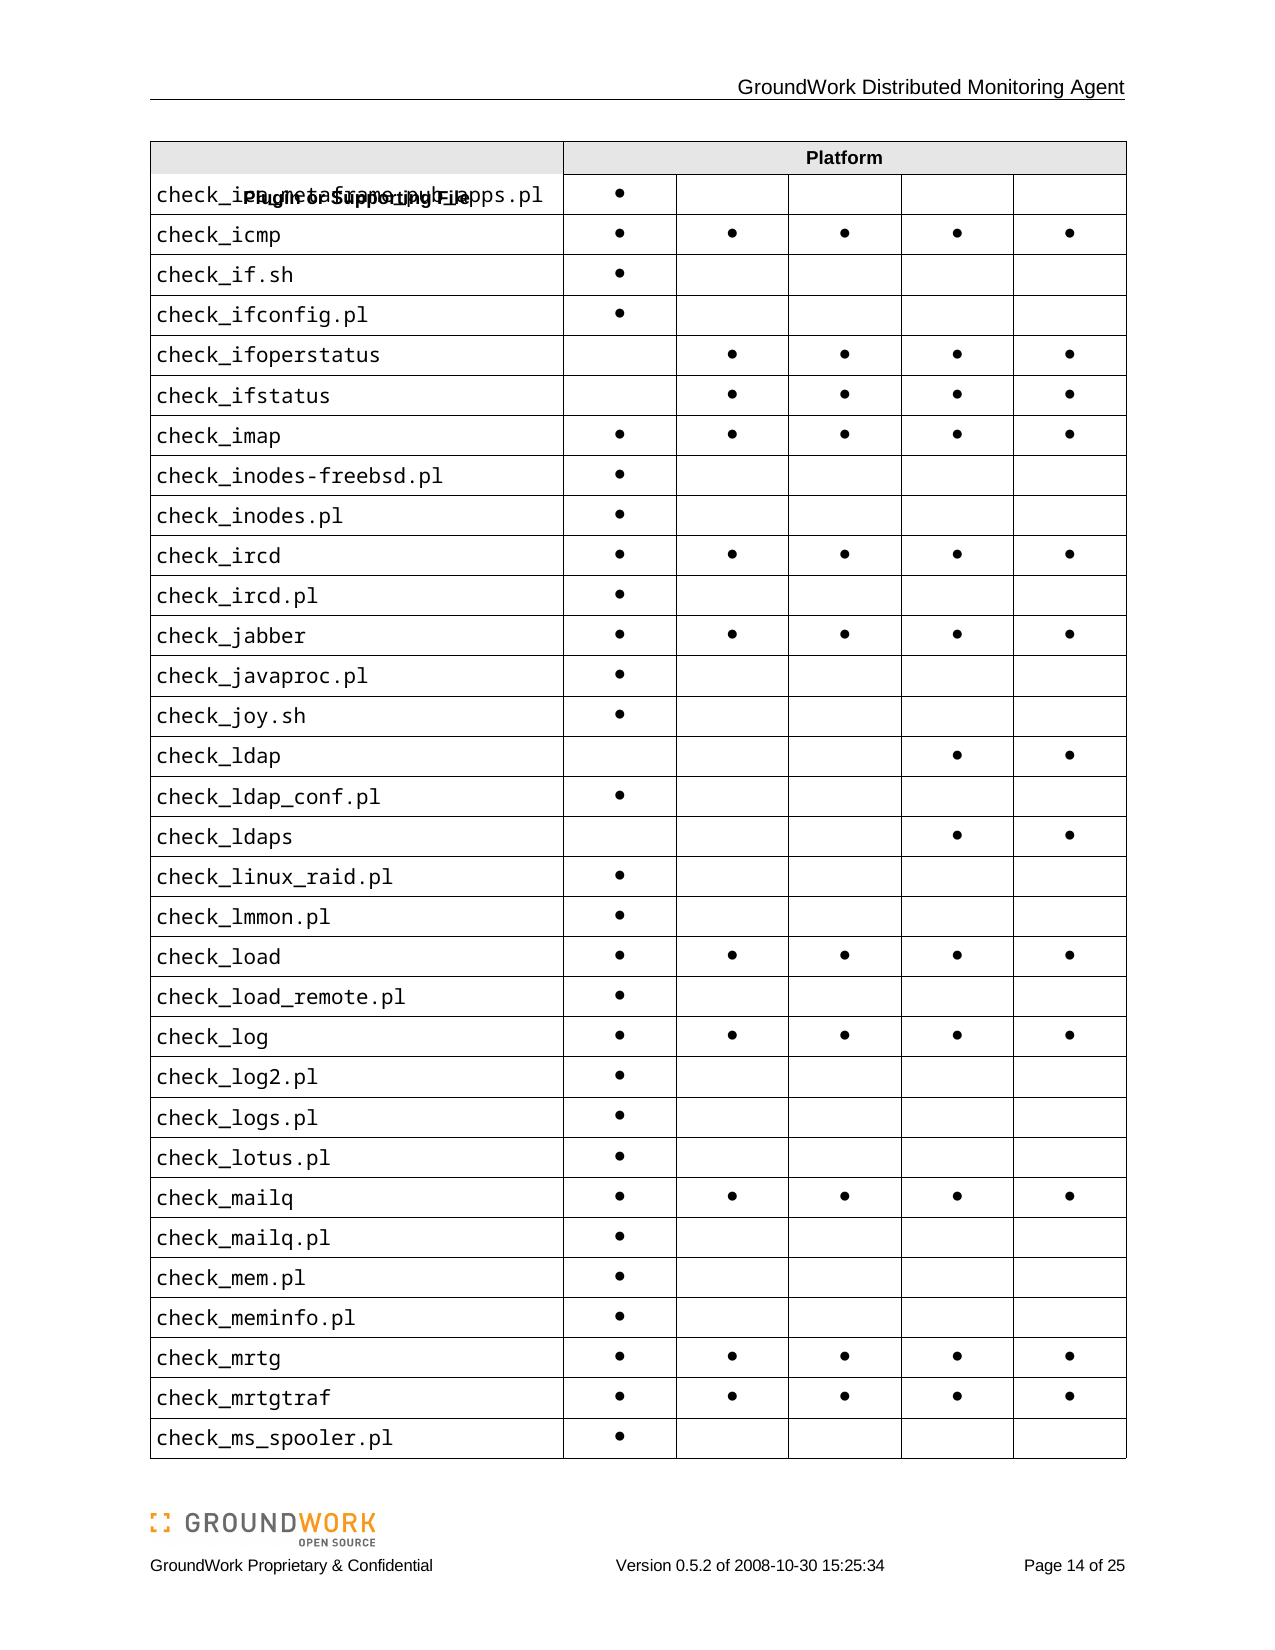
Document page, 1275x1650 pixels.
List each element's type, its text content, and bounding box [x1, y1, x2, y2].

table_cell check_imap [151, 416, 563, 455]
table_cell ● [564, 1419, 676, 1457]
table_cell ● [1014, 1338, 1126, 1377]
table_cell [1014, 1057, 1126, 1097]
table_cell check_javaproc.pl [151, 656, 563, 696]
table_cell ● [902, 1017, 1013, 1056]
table_cell check_meminfo.pl [151, 1298, 563, 1337]
table_cell ● [564, 1258, 676, 1297]
table_cell check_if.sh [151, 255, 563, 294]
table_cell [677, 777, 788, 816]
table_cell [677, 737, 788, 776]
table_cell ● [564, 1138, 676, 1177]
table_cell [1014, 777, 1126, 816]
table_cell [677, 897, 788, 936]
table_cell [902, 1138, 1013, 1177]
table_cell check_log [151, 1017, 563, 1056]
table_cell [677, 1138, 788, 1177]
table_cell [789, 1298, 901, 1337]
table_cell ● [1014, 536, 1126, 575]
table_cell ● [789, 336, 901, 375]
table_cell ● [902, 616, 1013, 655]
table_cell [789, 897, 901, 936]
table_cell ● [564, 296, 676, 334]
table_cell ● [902, 1178, 1013, 1217]
table_cell ● [564, 616, 676, 655]
table_cell ● [1014, 737, 1126, 776]
table_cell check_load [151, 937, 563, 976]
table_cell check_ifstatus [151, 376, 563, 415]
table_cell [902, 1098, 1013, 1137]
table_cell [677, 296, 788, 334]
table_cell ● [677, 1178, 788, 1217]
table_cell ● [564, 1178, 676, 1217]
table_cell ● [1014, 1378, 1126, 1417]
table_cell check_mem.pl [151, 1258, 563, 1297]
table_cell [902, 857, 1013, 896]
table_cell ● [564, 937, 676, 976]
table_cell [902, 576, 1013, 615]
table_cell check_ifconfig.pl [151, 296, 563, 334]
table_cell [1014, 255, 1126, 294]
table_cell [677, 977, 788, 1016]
table_cell [1014, 496, 1126, 535]
table_cell ● [677, 616, 788, 655]
table_cell check_logs.pl [151, 1098, 563, 1137]
table_cell check_lotus.pl [151, 1138, 563, 1177]
table_cell ● [789, 1378, 901, 1417]
table_cell ● [677, 336, 788, 375]
table_cell ● [564, 777, 676, 816]
table_cell [902, 697, 1013, 736]
table_cell [1014, 1138, 1126, 1177]
table_cell ● [1014, 817, 1126, 856]
table_cell ● [902, 376, 1013, 415]
table_cell [789, 175, 901, 214]
table_cell ● [789, 1017, 901, 1056]
table_cell ● [677, 536, 788, 575]
table_cell [1014, 1098, 1126, 1137]
table_cell [1014, 456, 1126, 495]
table_cell ● [902, 215, 1013, 254]
table_cell [789, 496, 901, 535]
table_cell ● [789, 1338, 901, 1377]
table_cell check_icmp [151, 215, 563, 254]
table_cell check_ms_spooler.pl [151, 1419, 563, 1457]
table_cell ● [564, 215, 676, 254]
table_cell check_mrtgtraf [151, 1378, 563, 1417]
table_cell check_linux_raid.pl [151, 857, 563, 896]
table_cell ● [789, 536, 901, 575]
table_cell [902, 656, 1013, 696]
table_cell check_ica_metaframe_pub_apps.pl [151, 174, 563, 214]
table_cell check_mailq [151, 1178, 563, 1217]
table_cell check_ircd.pl [151, 576, 563, 615]
table_cell ● [677, 1378, 788, 1417]
table_cell ● [902, 416, 1013, 455]
table_cell [789, 1258, 901, 1297]
table_cell ● [564, 897, 676, 936]
table_cell [1014, 977, 1126, 1016]
table_cell [1014, 656, 1126, 696]
table_cell ● [564, 416, 676, 455]
table_cell [789, 1057, 901, 1097]
table_cell [677, 1218, 788, 1257]
table_cell [789, 656, 901, 696]
table_cell ● [1014, 616, 1126, 655]
table_cell [564, 737, 676, 776]
table_cell ● [1014, 215, 1126, 254]
table_cell [789, 737, 901, 776]
table_cell ● [1014, 1017, 1126, 1056]
table_cell check_ifoperstatus [151, 336, 563, 375]
table_cell check_inodes.pl [151, 496, 563, 535]
table_header Platform [564, 142, 1126, 174]
table_cell ● [789, 416, 901, 455]
table_cell [677, 1258, 788, 1297]
table_cell ● [564, 697, 676, 736]
table_cell check_jabber [151, 616, 563, 655]
table_cell check_ldaps [151, 817, 563, 856]
table_cell [677, 175, 788, 214]
table_cell ● [564, 536, 676, 575]
table_cell [902, 1298, 1013, 1337]
table_cell ● [1014, 376, 1126, 415]
table_cell [677, 1419, 788, 1457]
table_cell [902, 255, 1013, 294]
table_cell [1014, 897, 1126, 936]
table_cell ● [1014, 336, 1126, 375]
table_cell [902, 456, 1013, 495]
table_cell [902, 175, 1013, 214]
table_cell ● [902, 336, 1013, 375]
table_cell ● [677, 1017, 788, 1056]
table_cell [1014, 1258, 1126, 1297]
table_cell [1014, 857, 1126, 896]
table_cell check_ldap [151, 737, 563, 776]
table_cell ● [677, 215, 788, 254]
table_cell [789, 1138, 901, 1177]
table_cell ● [564, 576, 676, 615]
table_cell ● [564, 456, 676, 495]
table_cell ● [564, 1338, 676, 1377]
table_cell check_mrtg [151, 1338, 563, 1377]
table_cell [1014, 1298, 1126, 1337]
table_cell [789, 777, 901, 816]
table_cell ● [564, 175, 676, 214]
table_cell [677, 1057, 788, 1097]
table_cell [902, 296, 1013, 334]
table_header Plugin or Supporting File [151, 142, 563, 174]
table_cell ● [789, 215, 901, 254]
table_cell ● [677, 416, 788, 455]
table_cell [1014, 1419, 1126, 1457]
table_cell ● [677, 376, 788, 415]
table_cell ● [677, 1338, 788, 1377]
table_cell [1014, 296, 1126, 334]
table_cell [789, 1419, 901, 1457]
table_cell [1014, 1218, 1126, 1257]
table_cell [789, 576, 901, 615]
table_cell [789, 857, 901, 896]
table_cell [789, 817, 901, 856]
table_cell [789, 977, 901, 1016]
table_cell check_inodes-freebsd.pl [151, 456, 563, 495]
table_cell ● [902, 1378, 1013, 1417]
table_cell [902, 777, 1013, 816]
table_cell [789, 1218, 901, 1257]
table_cell check_load_remote.pl [151, 977, 563, 1016]
table_cell [1014, 576, 1126, 615]
table_cell [902, 496, 1013, 535]
table_cell [902, 1419, 1013, 1457]
table_cell [677, 817, 788, 856]
table_cell [677, 857, 788, 896]
table_cell [677, 456, 788, 495]
table_cell ● [902, 817, 1013, 856]
table_cell ● [789, 376, 901, 415]
table_cell ● [1014, 416, 1126, 455]
table_cell ● [564, 1057, 676, 1097]
table_cell ● [1014, 937, 1126, 976]
table_cell [564, 336, 676, 375]
table_cell [677, 697, 788, 736]
table_cell ● [564, 1017, 676, 1056]
table_cell [564, 376, 676, 415]
table_cell ● [677, 937, 788, 976]
table_cell [677, 576, 788, 615]
table_cell check_lmmon.pl [151, 897, 563, 936]
table_cell ● [564, 977, 676, 1016]
table_cell [677, 255, 788, 294]
table_cell ● [902, 937, 1013, 976]
table_cell ● [564, 496, 676, 535]
table_cell [902, 897, 1013, 936]
table_cell [789, 255, 901, 294]
table_cell check_mailq.pl [151, 1218, 563, 1257]
table_cell check_ircd [151, 536, 563, 575]
table_cell ● [789, 616, 901, 655]
table_cell [902, 1218, 1013, 1257]
table_cell [902, 1057, 1013, 1097]
table_cell [902, 977, 1013, 1016]
table_cell ● [564, 656, 676, 696]
table_cell [677, 656, 788, 696]
table_cell check_ldap_conf.pl [151, 777, 563, 816]
table_cell ● [564, 857, 676, 896]
table_cell ● [564, 1218, 676, 1257]
table_cell [789, 456, 901, 495]
table_cell [1014, 175, 1126, 214]
table_cell ● [902, 737, 1013, 776]
table_cell [789, 697, 901, 736]
table_cell ● [902, 1338, 1013, 1377]
table_cell check_log2.pl [151, 1057, 563, 1097]
table_cell ● [564, 1378, 676, 1417]
table_cell check_joy.sh [151, 697, 563, 736]
table_cell ● [564, 1298, 676, 1337]
table_cell [564, 817, 676, 856]
table_cell [789, 296, 901, 334]
table_cell [677, 1298, 788, 1337]
table_cell [677, 496, 788, 535]
table_cell ● [564, 255, 676, 294]
table_cell ● [902, 536, 1013, 575]
table_cell [1014, 697, 1126, 736]
table_cell [677, 1098, 788, 1137]
table_cell ● [789, 937, 901, 976]
table_cell [902, 1258, 1013, 1297]
table_cell ● [564, 1098, 676, 1137]
table_cell [789, 1098, 901, 1137]
table_cell ● [1014, 1178, 1126, 1217]
table_cell ● [789, 1178, 901, 1217]
picture [150, 1512, 375, 1547]
